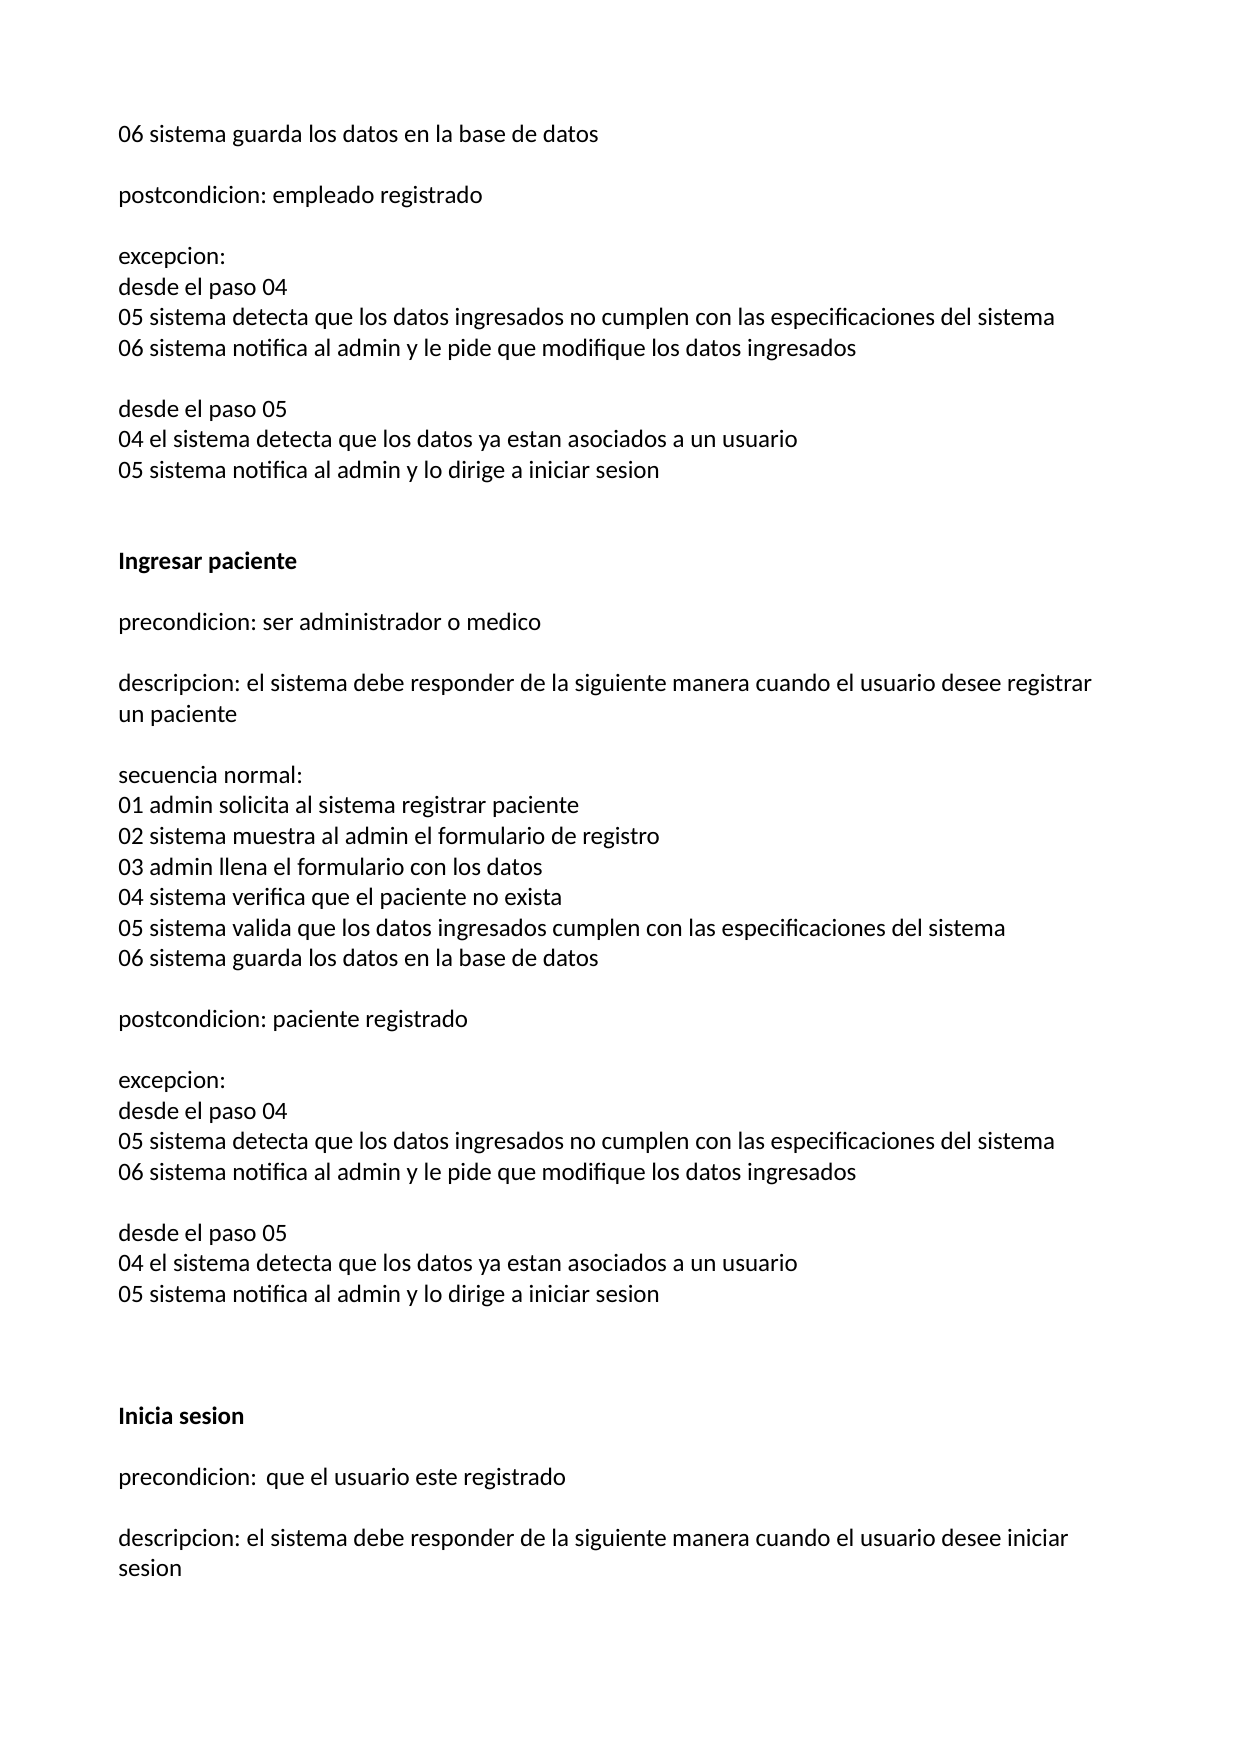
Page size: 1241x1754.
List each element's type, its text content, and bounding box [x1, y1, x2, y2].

text 05 sistema valida que los datos ingresados cumplen con las especificaciones del sistema [118, 912, 1122, 942]
text 03 admin llena el formulario con los datos [118, 851, 1122, 881]
text excepcion: [118, 240, 1122, 271]
text 04 el sistema detecta que los datos ya estan asociados a un usuario [118, 1247, 1122, 1278]
text excepcion: [118, 1064, 1122, 1095]
text precondicion: que el usuario este registrado [118, 1461, 1122, 1492]
text 01 admin solicita al sistema registrar paciente [118, 789, 1122, 820]
text 05 sistema notifica al admin y lo dirige a iniciar sesion [118, 1278, 1122, 1308]
text 05 sistema detecta que los datos ingresados no cumplen con las especificaciones del sistema [118, 301, 1122, 332]
text secuencia normal: [118, 759, 1122, 789]
text 04 el sistema detecta que los datos ya estan asociados a un usuario [118, 423, 1122, 454]
text desde el paso 05 [118, 1217, 1122, 1247]
text postcondicion: empleado registrado [118, 179, 1122, 210]
text 06 sistema notifica al admin y le pide que modifique los datos ingresados [118, 1156, 1122, 1186]
text descripcion: el sistema debe responder de la siguiente manera cuando el usuario desee iniciar sesion [118, 1522, 1122, 1583]
text 05 sistema detecta que los datos ingresados no cumplen con las especificaciones del sistema [118, 1125, 1122, 1156]
text 04 sistema verifica que el paciente no exista [118, 881, 1122, 912]
text desde el paso 04 [118, 1095, 1122, 1125]
text desde el paso 04 [118, 271, 1122, 301]
text desde el paso 05 [118, 393, 1122, 423]
text precondicion: ser administrador o medico [118, 606, 1122, 637]
text Ingresar paciente [118, 545, 1122, 576]
text 02 sistema muestra al admin el formulario de registro [118, 820, 1122, 851]
text 06 sistema guarda los datos en la base de datos [118, 942, 1122, 973]
text postcondicion: paciente registrado [118, 1003, 1122, 1034]
text 06 sistema guarda los datos en la base de datos [118, 118, 1122, 149]
text descripcion: el sistema debe responder de la siguiente manera cuando el usuario desee registrar un paciente [118, 667, 1122, 728]
text Inicia sesion [118, 1400, 1122, 1431]
text 05 sistema notifica al admin y lo dirige a iniciar sesion [118, 454, 1122, 484]
text 06 sistema notifica al admin y le pide que modifique los datos ingresados [118, 332, 1122, 362]
